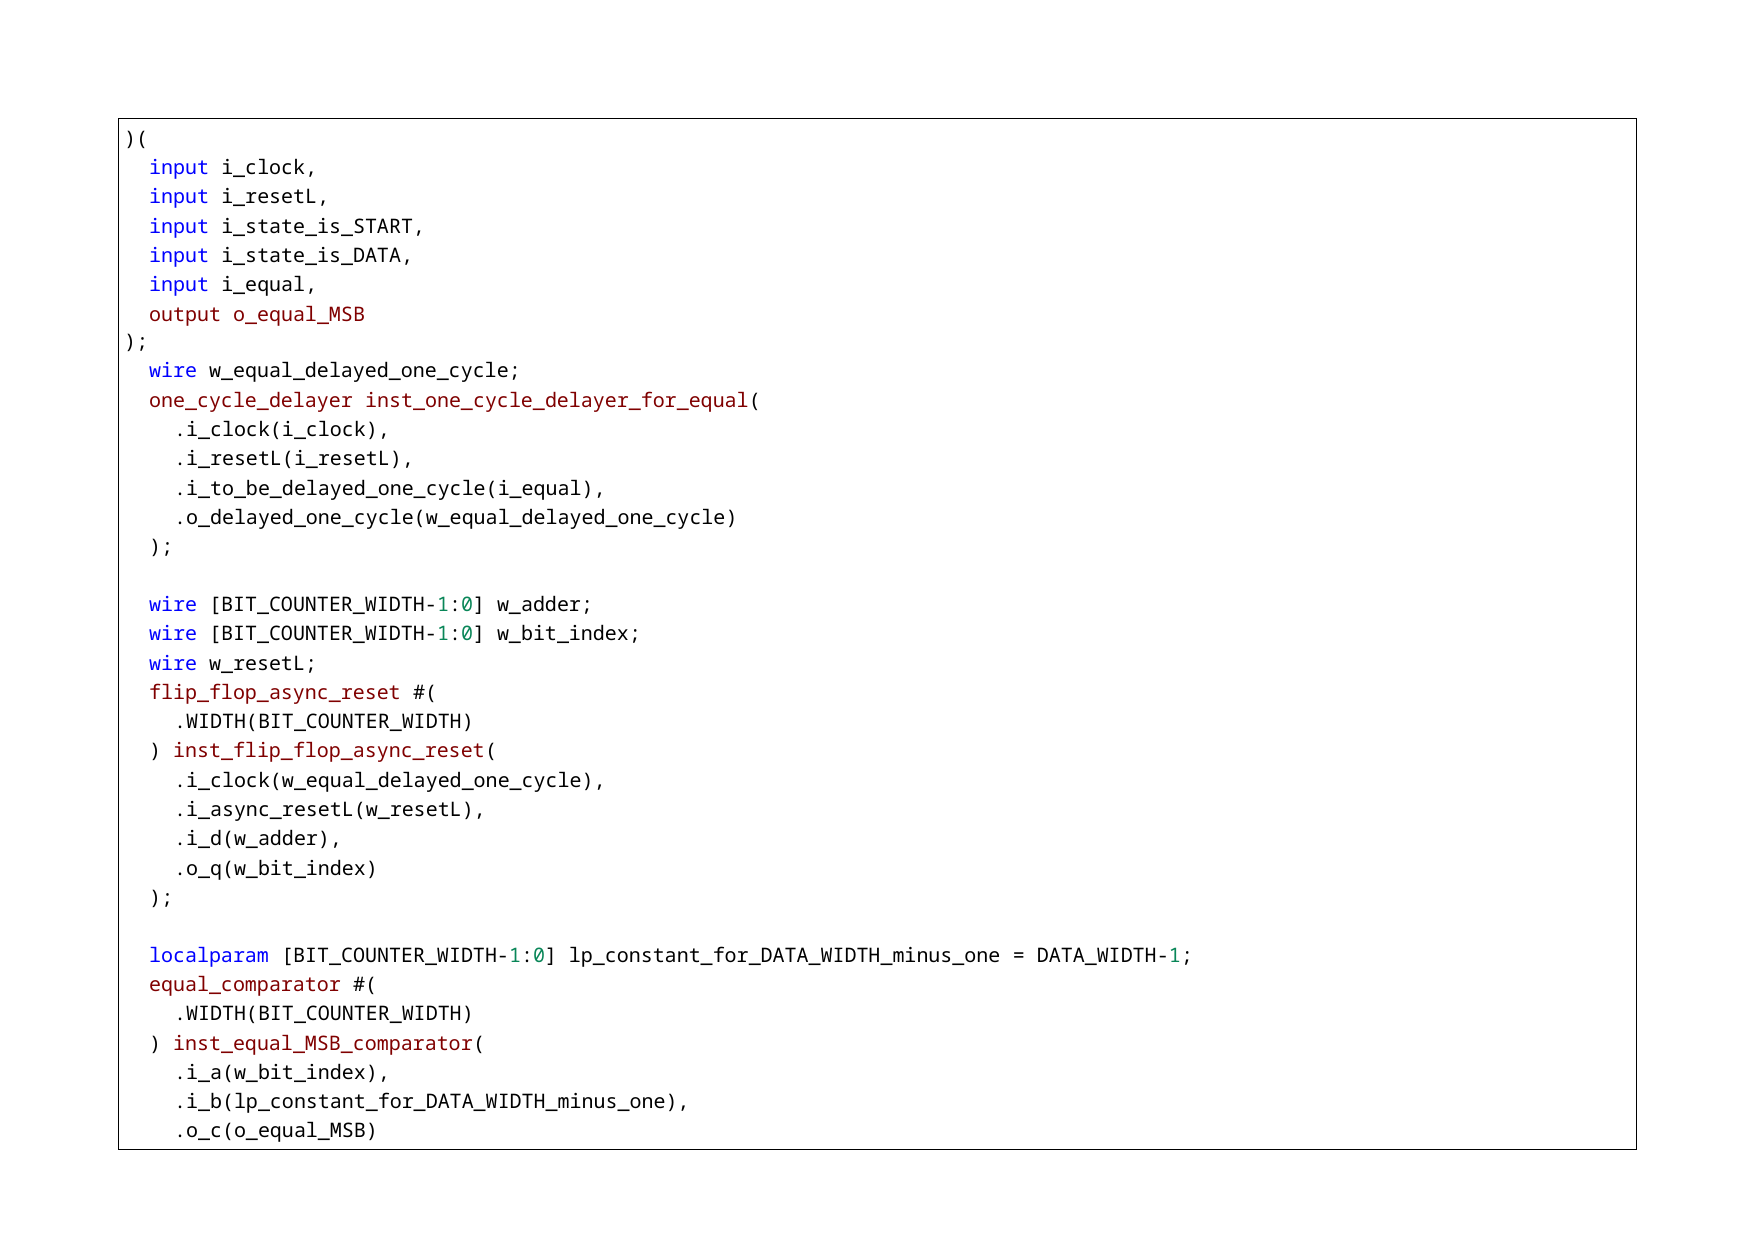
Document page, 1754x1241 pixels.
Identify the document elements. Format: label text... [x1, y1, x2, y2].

table_cell )( input i_clock, input i_resetL, input i_state_is_START, input i_state_is_DATA, input i_equal, output o_equal_MSB ); wire w_equal_delayed_one_cycle; one_cycle_delayer inst_one_cycle_delayer_for_equal( .i_clock(i_clock), .i_resetL(i_resetL), .i_to_be_delayed_one_cycle(i_equal), .o_delayed_one_cycle(w_equal_delayed_one_cycle) ); wire [BIT_COUNTER_WIDTH-1:0] w_adder; wire [BIT_COUNTER_WIDTH-1:0] w_bit_index; wire w_resetL; flip_flop_async_reset #( .WIDTH(BIT_COUNTER_WIDTH) ) inst_flip_flop_async_reset( .i_clock(w_equal_delayed_one_cycle), .i_async_resetL(w_resetL), .i_d(w_adder), .o_q(w_bit_index) ); localparam [BIT_COUNTER_WIDTH-1:0] lp_constant_for_DATA_WIDTH_minus_one = DATA_WIDTH-1; equal_comparator #( .WIDTH(BIT_COUNTER_WIDTH) ) inst_equal_MSB_comparator( .i_a(w_bit_index), .i_b(lp_constant_for_DATA_WIDTH_minus_one), .o_c(o_equal_MSB) [119, 119, 1636, 1149]
